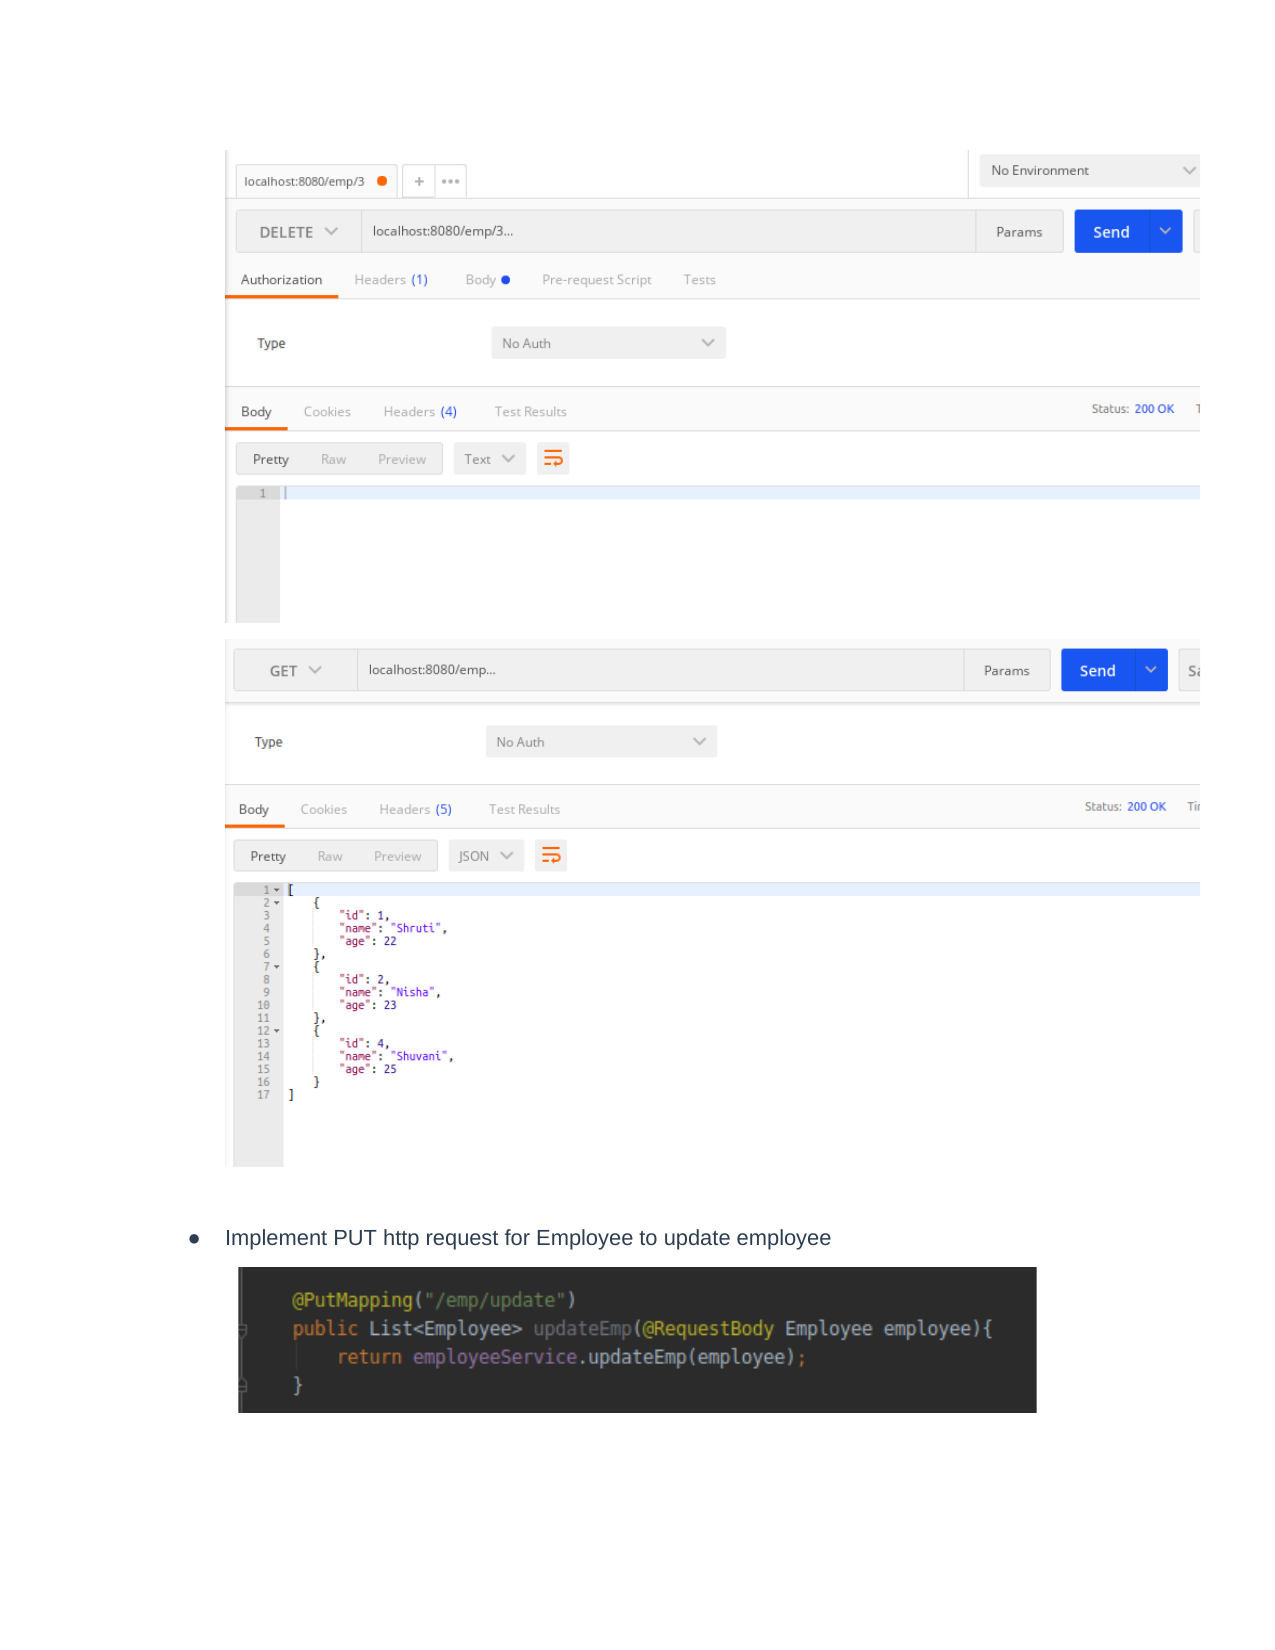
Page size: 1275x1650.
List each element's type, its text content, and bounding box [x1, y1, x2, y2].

picture [238, 1267, 1037, 1413]
picture [225, 639, 1200, 1167]
picture [225, 150, 1200, 623]
list Implement PUT http request for Employee to update employee [187, 1225, 1125, 1250]
